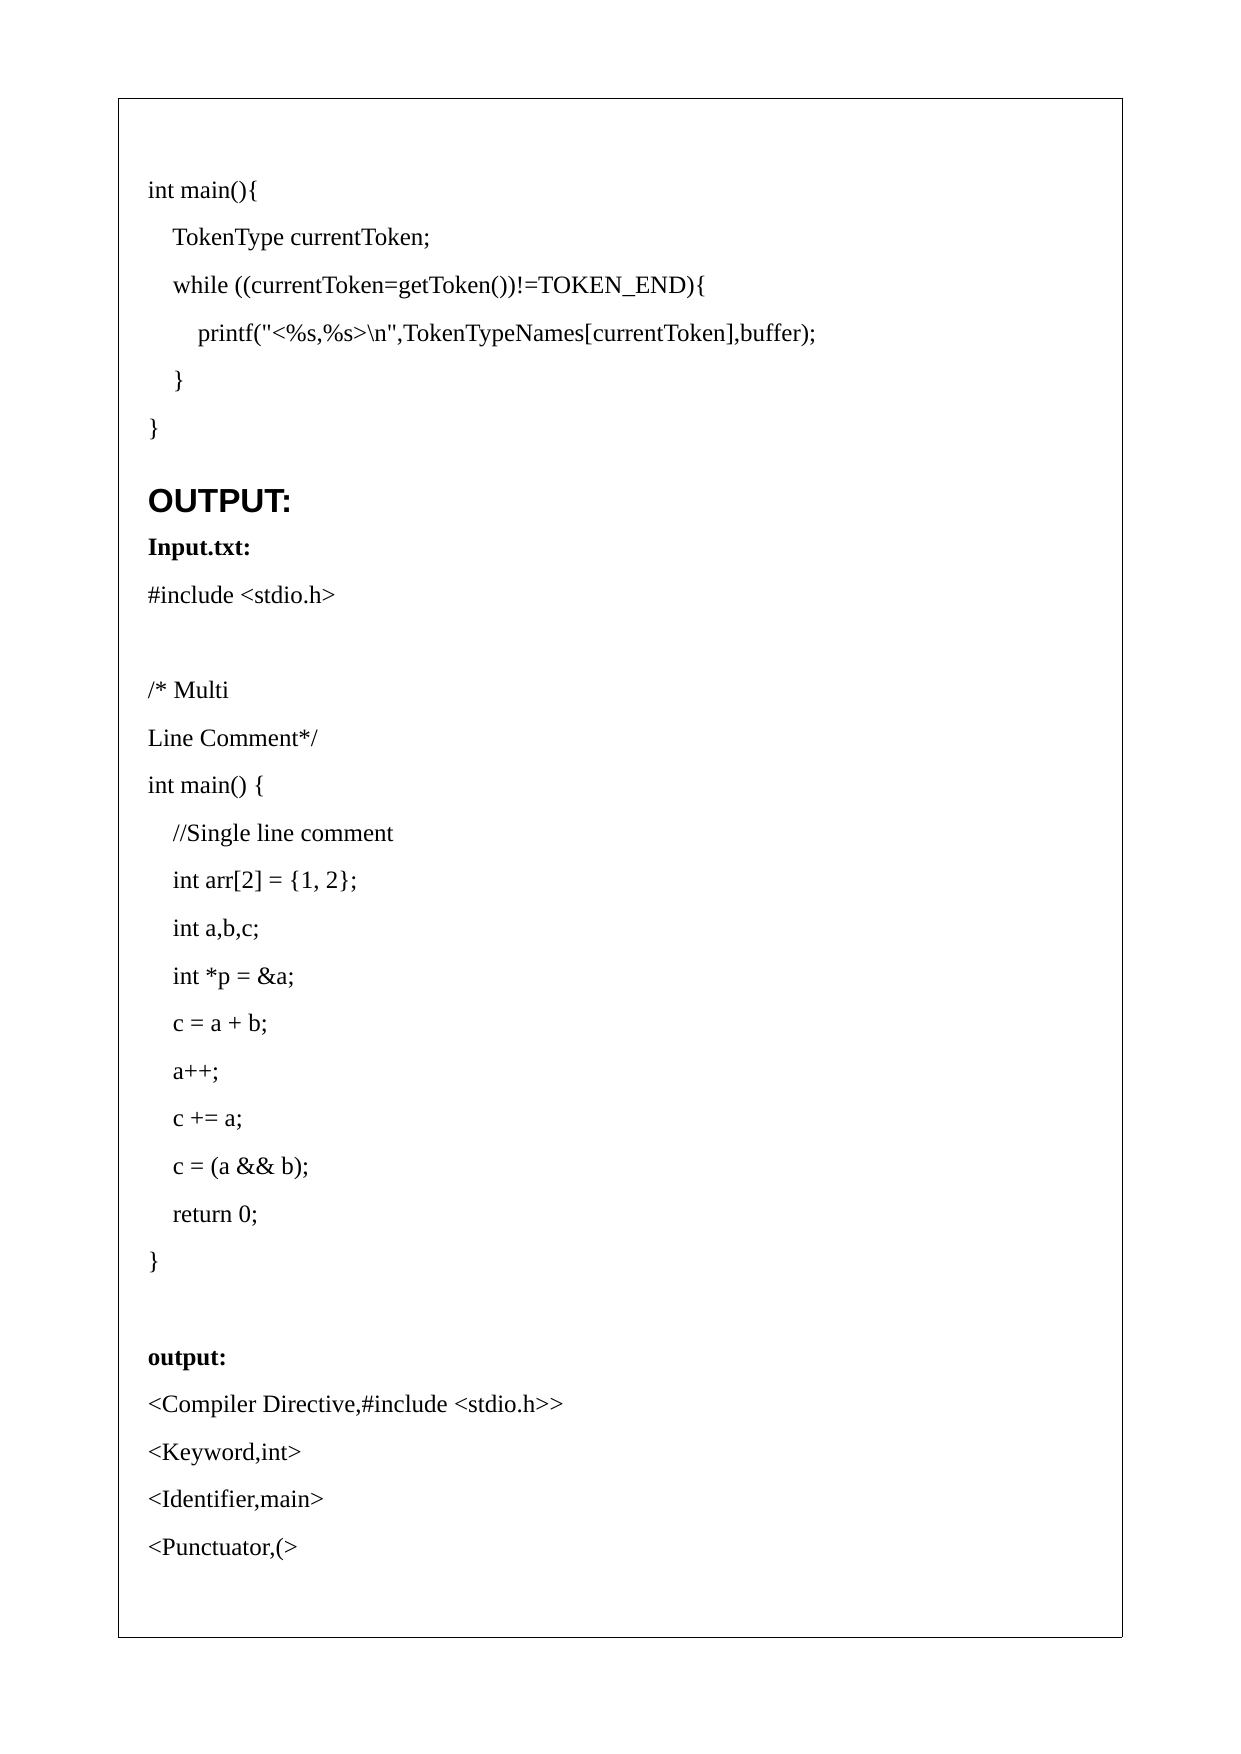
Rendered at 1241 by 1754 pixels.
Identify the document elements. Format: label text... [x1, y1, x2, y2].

text int main(){ [148, 175, 1092, 204]
text while ((currentToken=getToken())!=TOKEN_END){ [148, 270, 1092, 299]
text c += a; [148, 1103, 1092, 1132]
subtitle OUTPUT: [148, 481, 1092, 520]
text c = (a && b); [148, 1151, 1092, 1180]
text } [148, 1246, 1092, 1275]
text #include <stdio.h> [148, 580, 1092, 609]
text } [148, 365, 1092, 394]
text <Identifier,main> [148, 1484, 1092, 1513]
text output: [148, 1342, 1092, 1370]
text <Compiler Directive,#include <stdio.h>> [148, 1389, 1092, 1418]
text c = a + b; [148, 1008, 1092, 1037]
text } [148, 413, 1092, 442]
text TokenType currentToken; [148, 222, 1092, 251]
text <Punctuator,(> [148, 1532, 1092, 1561]
text return 0; [148, 1199, 1092, 1227]
text int *p = &a; [148, 961, 1092, 989]
text int main() { [148, 770, 1092, 799]
text int a,b,c; [148, 913, 1092, 942]
text <Keyword,int> [148, 1437, 1092, 1466]
text /* Multi [148, 675, 1092, 704]
text //Single line comment [148, 818, 1092, 847]
text printf("<%s,%s>\n",TokenTypeNames[currentToken],buffer); [148, 318, 1092, 346]
text int arr[2] = {1, 2}; [148, 866, 1092, 894]
text a++; [148, 1056, 1092, 1085]
text Line Comment*/ [148, 723, 1092, 751]
text Input.txt: [148, 532, 1092, 561]
